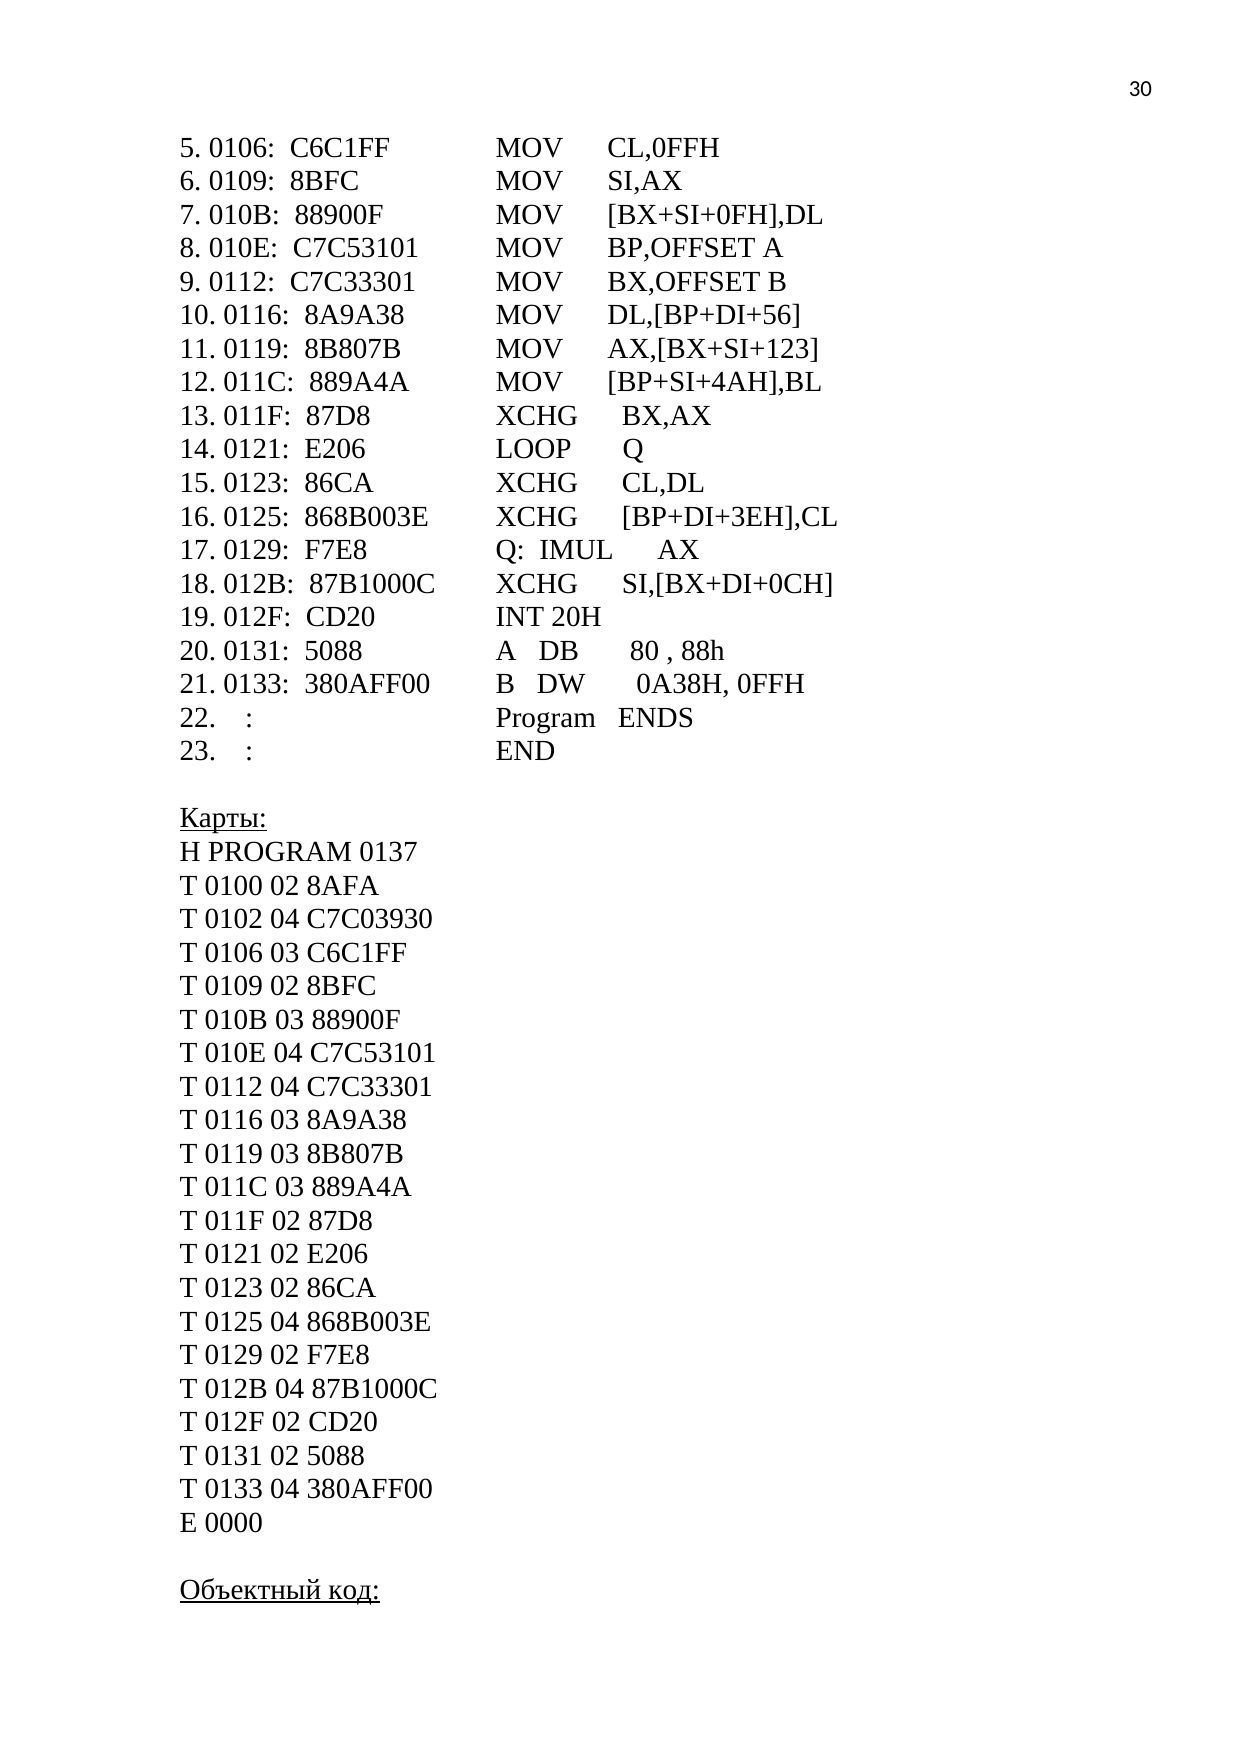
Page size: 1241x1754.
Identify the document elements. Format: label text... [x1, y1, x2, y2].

text T 0116 03 8A9A38 [120, 1102, 1152, 1136]
text 10. 0116: 8A9A38 MOV DL,[BP+DI+56] [120, 297, 1152, 331]
text 14. 0121: E206 LOOP Q [120, 432, 1152, 465]
text 16. 0125: 868B003E XCHG [BP+DI+3EH],CL [120, 499, 1152, 532]
text 13. 011F: 87D8 XCHG BX,AX [120, 398, 1152, 432]
text 9. 0112: C7C33301 MOV BX,OFFSET B [120, 264, 1152, 297]
text 7. 010B: 88900F MOV [BX+SI+0FH],DL [120, 197, 1152, 230]
text 18. 012B: 87B1000C XCHG SI,[BX+DI+0CH] [120, 566, 1152, 599]
text 23. : END [120, 733, 1152, 767]
text 5. 0106: C6C1FF MOV CL,0FFH [120, 130, 1152, 163]
text T 0125 04 868B003E [120, 1304, 1152, 1337]
text T 0129 02 F7E8 [120, 1337, 1152, 1371]
text 17. 0129: F7E8 Q: IMUL AX [120, 532, 1152, 566]
text T 0121 02 E206 [120, 1237, 1152, 1270]
text 11. 0119: 8B807B MOV AX,[BX+SI+123] [120, 331, 1152, 364]
text E 0000 [120, 1505, 1152, 1538]
text 19. 012F: CD20 INT 20H [120, 599, 1152, 633]
text T 010B 03 88900F [120, 1002, 1152, 1035]
text 15. 0123: 86CA XCHG CL,DL [120, 465, 1152, 499]
text H PROGRAM 0137 [120, 834, 1152, 868]
text 6. 0109: 8BFC MOV SI,AX [120, 163, 1152, 197]
text Карты: [120, 801, 1152, 834]
text 12. 011C: 889A4A MOV [BP+SI+4AH],BL [120, 364, 1152, 398]
text T 0133 04 380AFF00 [120, 1471, 1152, 1505]
text 21. 0133: 380AFF00 B DW 0A38H, 0FFH [120, 666, 1152, 700]
text 8. 010E: C7C53101 MOV BP,OFFSET A [120, 230, 1152, 264]
text T 0123 02 86CA [120, 1270, 1152, 1304]
text 20. 0131: 5088 A DB 80 , 88h [120, 633, 1152, 666]
text T 011C 03 889A4A [120, 1169, 1152, 1203]
text T 0100 02 8AFA [120, 868, 1152, 901]
text T 0112 04 C7C33301 [120, 1069, 1152, 1102]
text T 0102 04 C7C03930 [120, 901, 1152, 935]
text T 0119 03 8B807B [120, 1136, 1152, 1169]
text T 0106 03 C6C1FF [120, 935, 1152, 968]
text T 012F 02 CD20 [120, 1404, 1152, 1438]
text T 011F 02 87D8 [120, 1203, 1152, 1237]
text Объектный код: [120, 1572, 1152, 1606]
text T 012B 04 87B1000C [120, 1371, 1152, 1404]
text 22. : Program ENDS [120, 700, 1152, 733]
text T 0131 02 5088 [120, 1438, 1152, 1471]
text T 010E 04 C7C53101 [120, 1035, 1152, 1069]
text T 0109 02 8BFC [120, 968, 1152, 1002]
